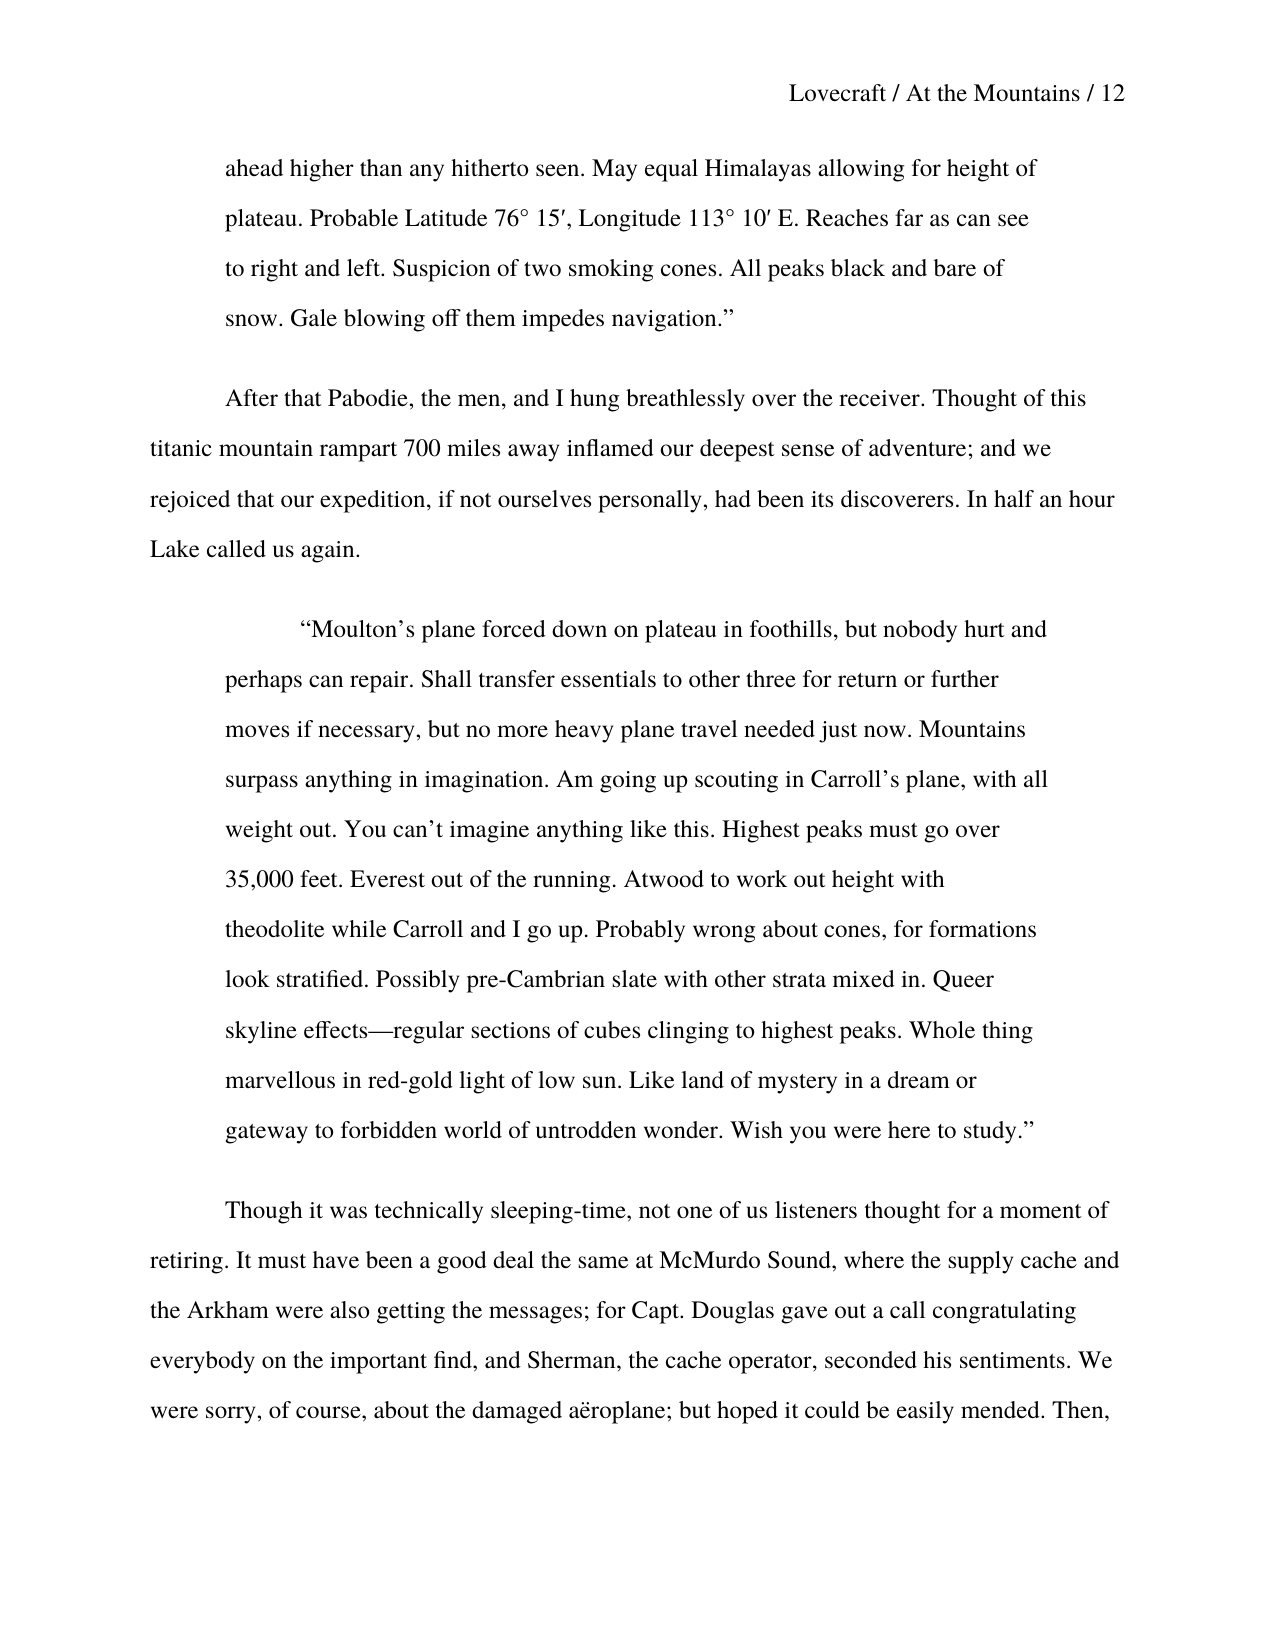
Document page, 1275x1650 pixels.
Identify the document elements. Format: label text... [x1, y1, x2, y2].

text Though it was technically sleeping-time, not one of us listeners thought for a moment of retiring. It must have been a good deal the same at McMurdo Sound, where the supply cache and the Arkham were also getting the messages; for Capt. Douglas gave out a call congratulating everybody on the important find, and Sherman, the cache operator, seconded his sentiments. We were sorry, of course, about the damaged aëroplane; but hoped it could be easily mended. Then, [150, 1192, 1125, 1426]
text “Moulton’s plane forced down on plateau in foothills, but nobody hurt and perhaps can repair. Shall transfer essentials to other three for return or further moves if necessary, but no more heavy plane travel needed just now. Mountains surpass anything in imagination. Am going up scouting in Carroll’s plane, with all weight out. You can’t imagine anything like this. Highest peaks must go over 35,000 feet. Everest out of the running. Atwood to work out height with theodolite while Carroll and I go up. Probably wrong about cones, for formations look stratified. Possibly pre-Cambrian slate with other strata mixed in. Queer skyline effects—regular sections of cubes clinging to highest peaks. Whole thing marvellous in red-gold light of low sun. Like land of mystery in a dream or gateway to forbidden world of untrodden wonder. Wish you were here to study.” [225, 611, 1050, 1145]
text After that Pabodie, the men, and I hung breathlessly over the receiver. Thought of this titanic mountain rampart 700 miles away inflamed our deepest sense of adventure; and we rejoiced that our expedition, if not ourselves personally, had been its discoverers. In half an hour Lake called us again. [150, 380, 1125, 564]
text ahead higher than any hitherto seen. May equal Himalayas allowing for height of plateau. Probable Latitude 76° 15′, Longitude 113° 10′ E. Reaches far as can see to right and left. Suspicion of two smoking cones. All peaks black and bare of snow. Gale blowing off them impedes navigation.” [225, 150, 1050, 334]
